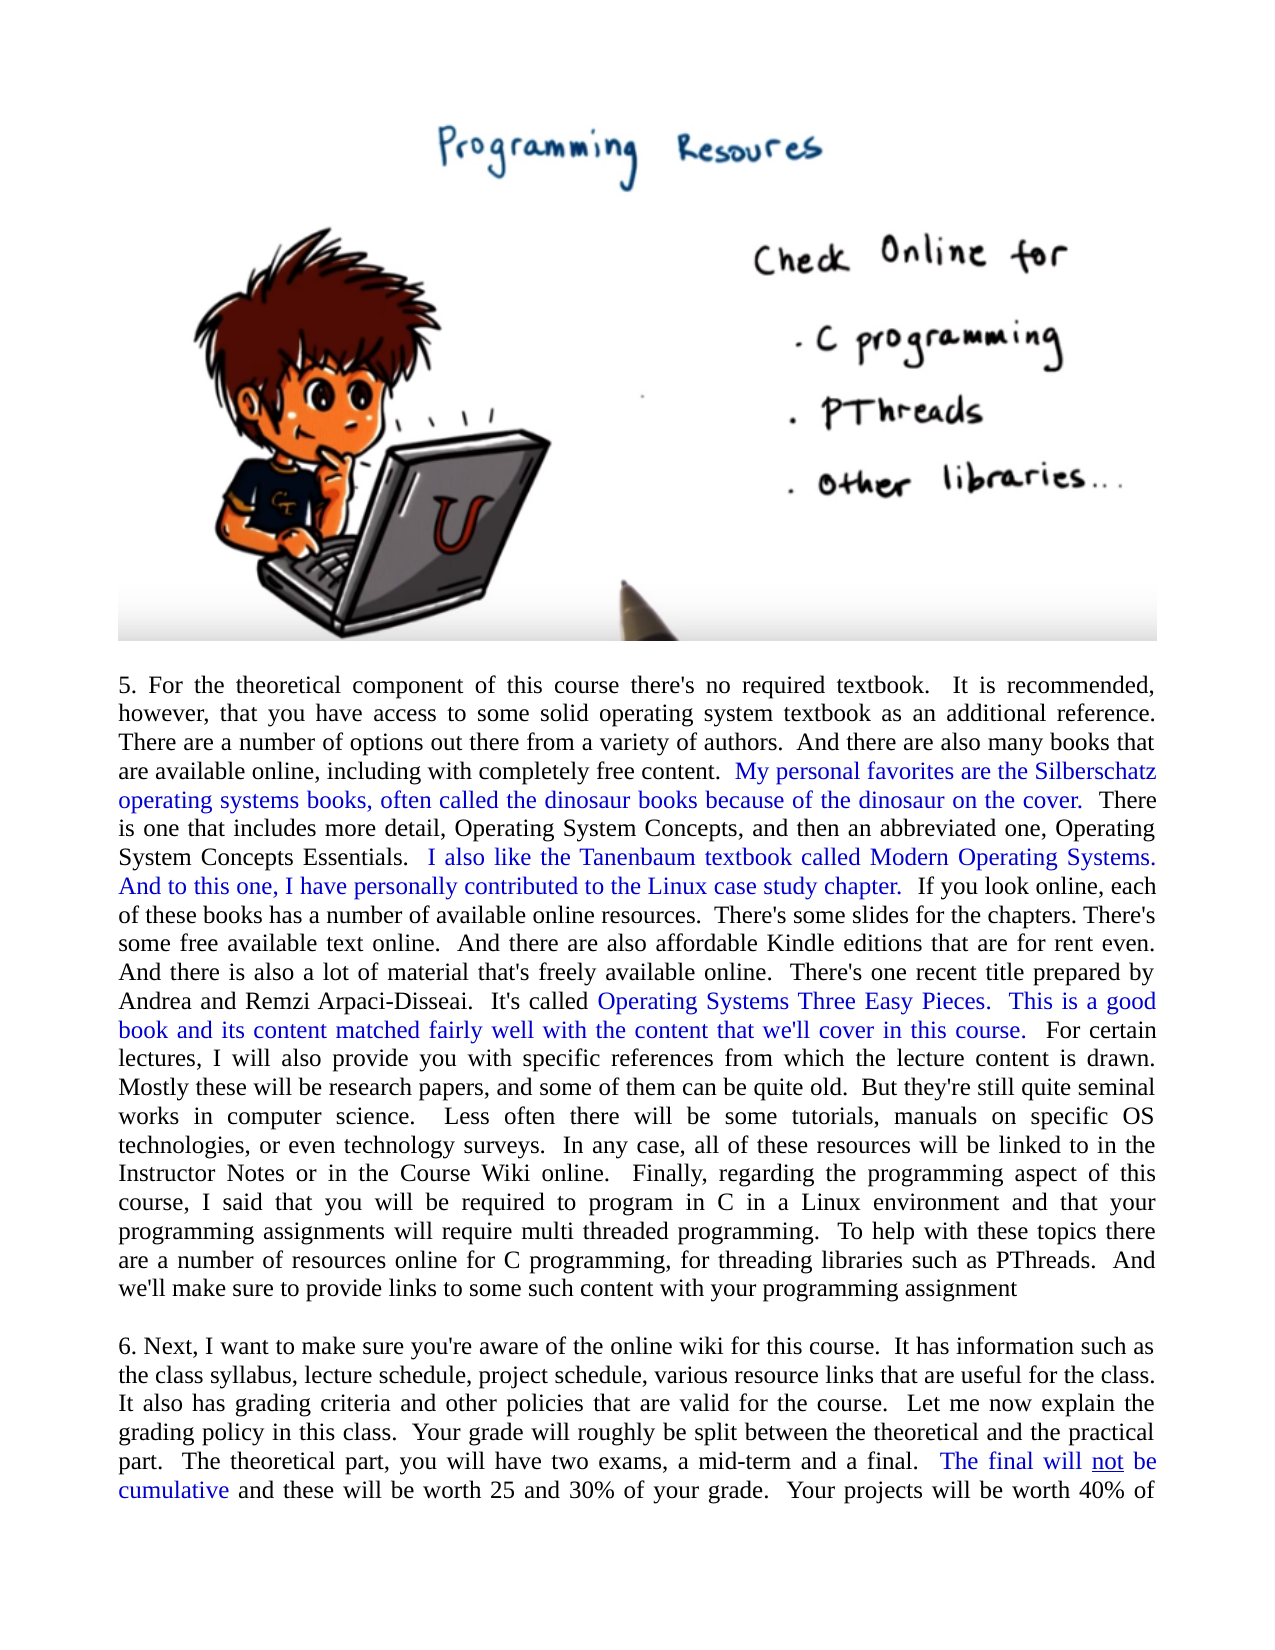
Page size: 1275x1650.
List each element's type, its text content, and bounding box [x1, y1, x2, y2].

text 6. Next, I want to make sure you're aware of the online wiki for this course. It has information such as the class syllabus, lecture schedule, project schedule, various resource links that are useful for the class. It also has grading criteria and other policies that are valid for the course. Let me now explain the grading policy in this class. Your grade will roughly be split between the theoretical and the practical part. The theoretical part, you will have two exams, a mid-term and a final. The final will not be cumulative and these will be worth 25 and 30% of your grade. Your projects will be worth 40% of [118, 1331, 1157, 1503]
text 5. For the theoretical component of this course there's no required textbook. It is recommended, however, that you have access to some solid operating system textbook as an additional reference. There are a number of options out there from a variety of authors. And there are also many books that are available online, including with completely free content. My personal favorites are the Silberschatz operating systems books, often called the dinosaur books because of the dinosaur on the cover. There is one that includes more detail, Operating System Concepts, and then an abbreviated one, Operating System Concepts Essentials. I also like the Tanenbaum textbook called Modern Operating Systems. And to this one, I have personally contributed to the Linux case study chapter. If you look online, each of these books has a number of available online resources. There's some slides for the chapters. There's some free available text online. And there are also affordable Kindle editions that are for rent even. And there is also a lot of material that's freely available online. There's one recent title prepared by Andrea and Remzi Arpaci-Disseai. It's called Operating Systems Three Easy Pieces. This is a good book and its content matched fairly well with the content that we'll cover in this course. For certain lectures, I will also provide you with specific references from which the lecture content is drawn. Mostly these will be research papers, and some of them can be quite old. But they're still quite seminal works in computer science. Less often there will be some tutorials, manuals on specific OS technologies, or even technology surveys. In any case, all of these resources will be linked to in the Instructor Notes or in the Course Wiki online. Finally, regarding the programming aspect of this course, I said that you will be required to program in C in a Linux environment and that your programming assignments will require multi threaded programming. To help with these topics there are a number of resources online for C programming, for threading libraries such as PThreads. And we'll make sure to provide links to some such content with your programming assignment [118, 670, 1157, 1302]
picture [118, 118, 1157, 641]
